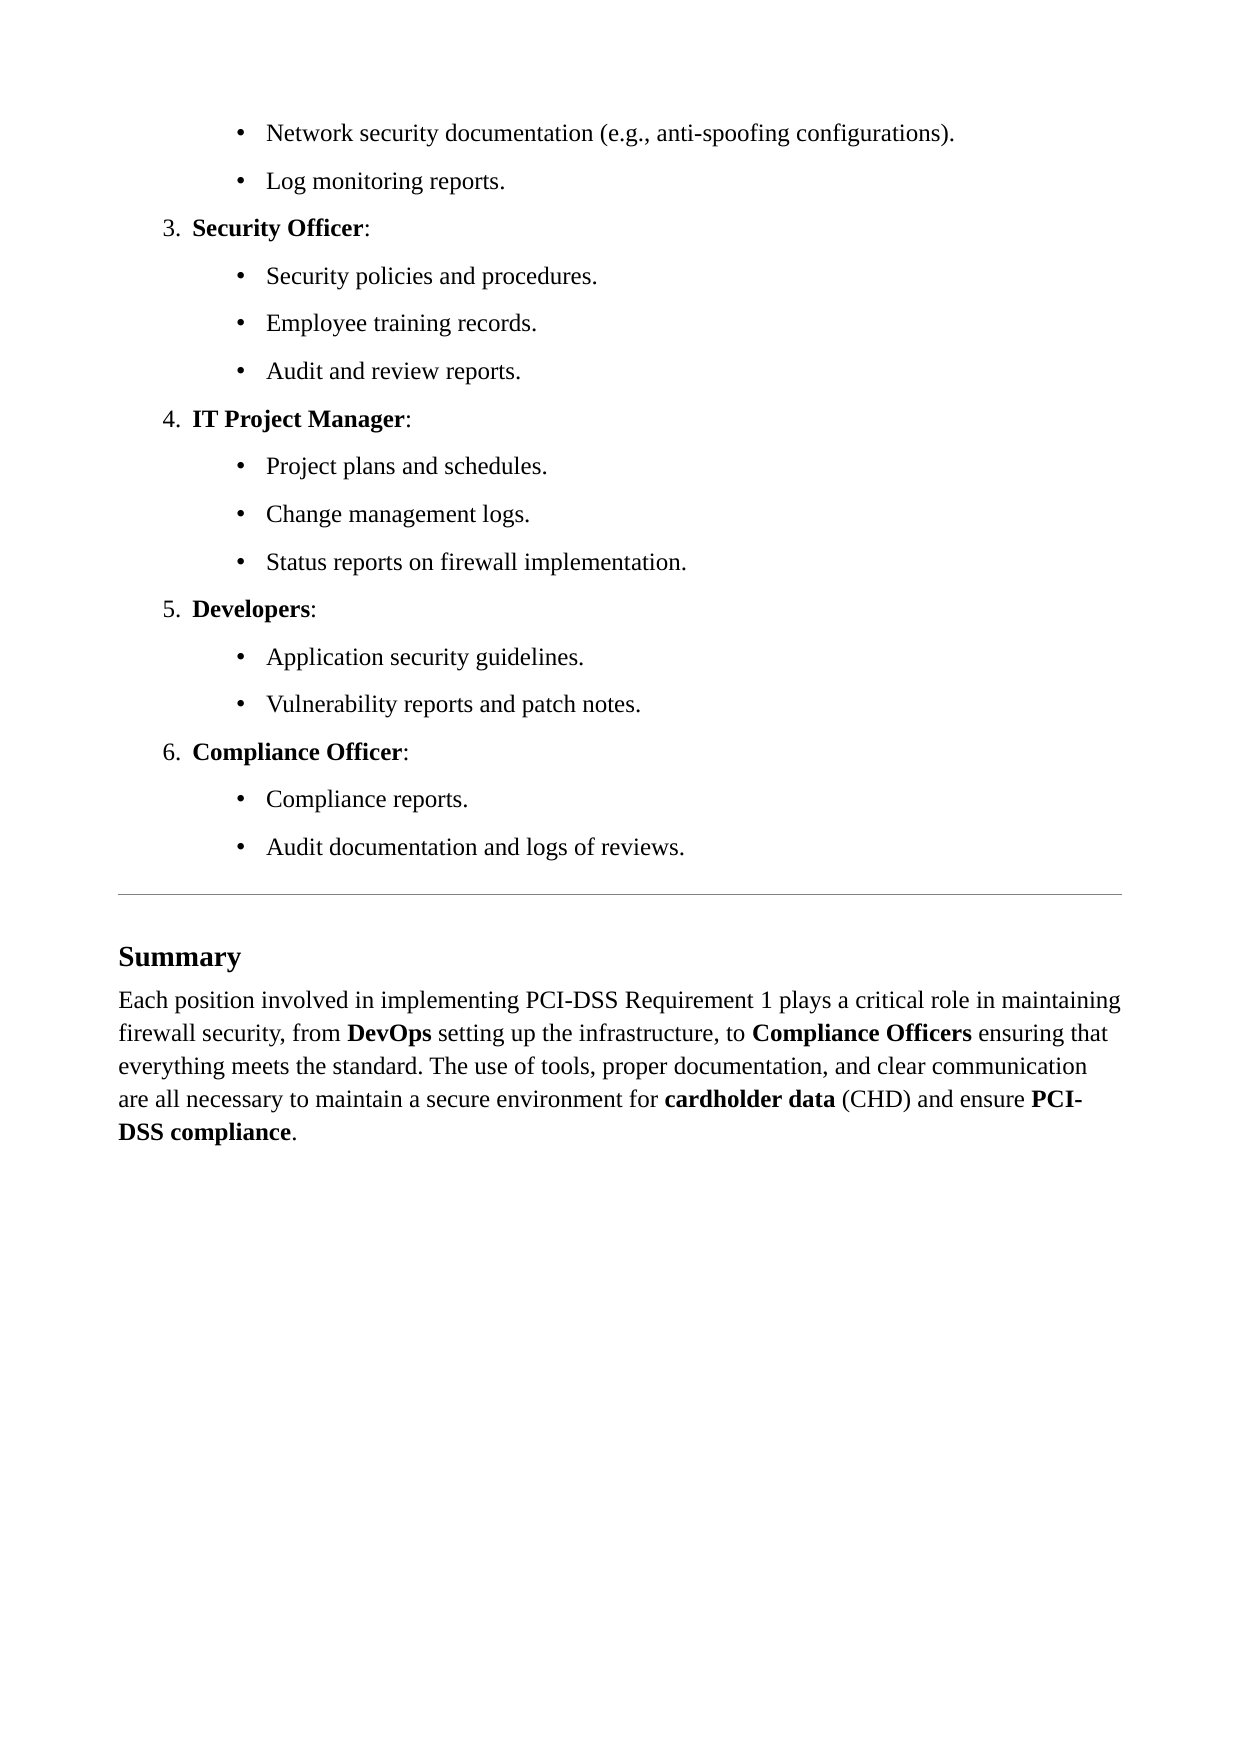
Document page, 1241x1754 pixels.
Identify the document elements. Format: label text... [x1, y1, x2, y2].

list Project plans and schedules. [236, 451, 1122, 480]
list Security policies and procedures. [236, 261, 1122, 290]
list Compliance reports. [236, 784, 1122, 813]
list Developers: [162, 594, 1122, 623]
list IT Project Manager: [162, 404, 1122, 432]
list Security Officer: [162, 213, 1122, 242]
list Log monitoring reports. [236, 166, 1122, 194]
list Application security guidelines. [236, 642, 1122, 671]
list Status reports on firewall implementation. [236, 547, 1122, 575]
list Change management logs. [236, 499, 1122, 528]
list Audit documentation and logs of reviews. [236, 832, 1122, 861]
list Employee training records. [236, 308, 1122, 337]
text Each position involved in implementing PCI-DSS Requirement 1 plays a critical role in maintaining firewall security, from DevOps setting up the infrastructure, to Compliance Officers ensuring that everything meets the standard. The use of tools, proper documentation, and clear communication are all necessary to maintain a secure environment for cardholder data (CHD) and ensure PCI-DSS compliance. [118, 985, 1122, 1146]
list Network security documentation (e.g., anti-spoofing configurations). [236, 118, 1122, 147]
list Audit and review reports. [236, 356, 1122, 385]
subtitle Summary [118, 939, 1122, 972]
list Vulnerability reports and patch notes. [236, 689, 1122, 718]
list Compliance Officer: [162, 737, 1122, 766]
